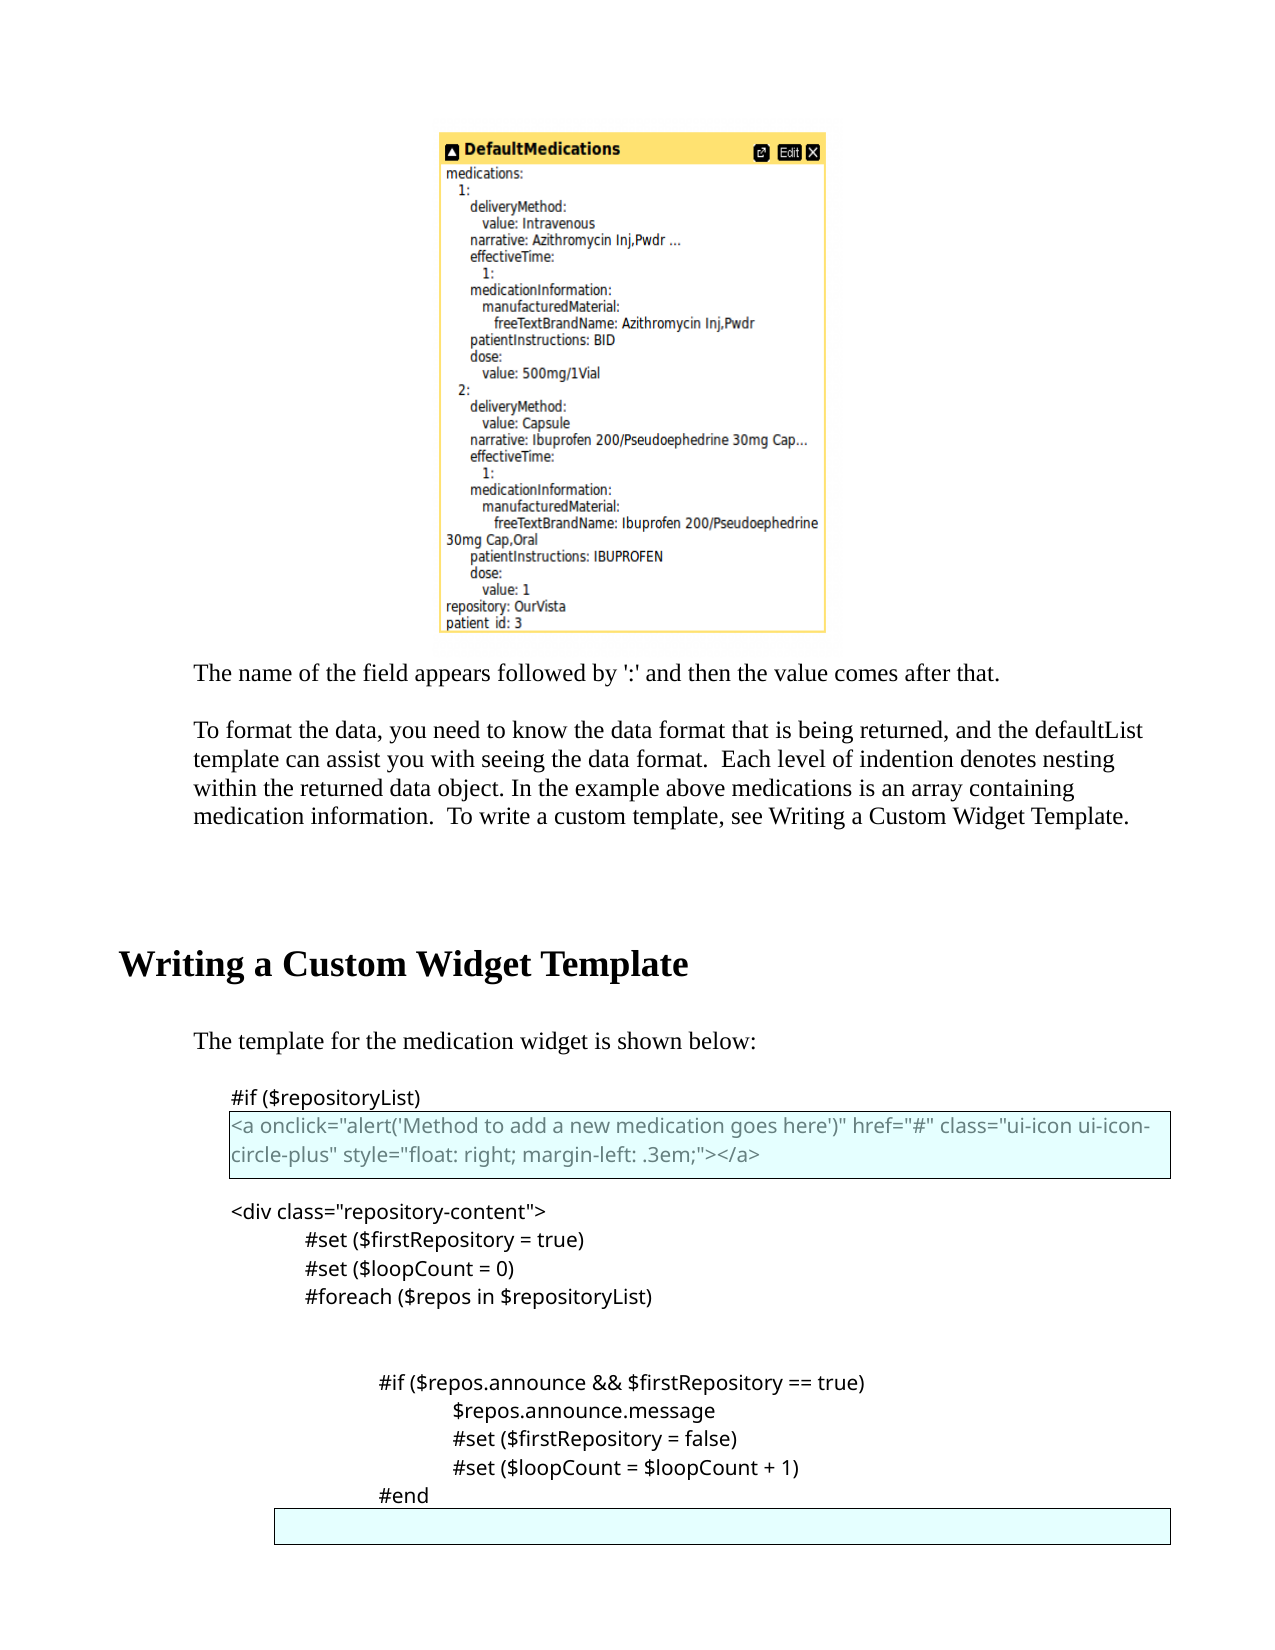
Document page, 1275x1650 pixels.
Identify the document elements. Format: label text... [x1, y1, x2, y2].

text #foreach ($repos in $repositoryList) [231, 1282, 1157, 1311]
text <div class="repository-content"> [231, 1197, 1157, 1225]
text The template for the medication widget is shown below: [193, 1026, 1157, 1054]
text #if ($repositoryList) [231, 1083, 1157, 1111]
text To format the data, you need to know the data format that is being returned, and the defaultList template can assist you with seeing the data format. Each level of indention denotes nesting within the returned data object. In the example above medications is an array containing medication information. To write a custom template, see Writing a Custom Widget Template. [193, 715, 1157, 830]
text #set ($loopCount = 0) [231, 1254, 1157, 1282]
subtitle Writing a Custom Widget Template [118, 941, 1157, 984]
text #set ($firstRepository = false) [231, 1424, 1157, 1453]
text #if ($repos.announce && $firstRepository == true) [231, 1368, 1157, 1396]
text $repos.announce.message [231, 1396, 1157, 1424]
picture [432, 118, 844, 658]
text #set ($firstRepository = true) [231, 1225, 1157, 1254]
text #set ($loopCount = $loopCount + 1) [231, 1453, 1157, 1481]
list The name of the field appears followed by ':' and then the value comes after that. [193, 118, 1157, 686]
text #end [231, 1481, 1157, 1510]
